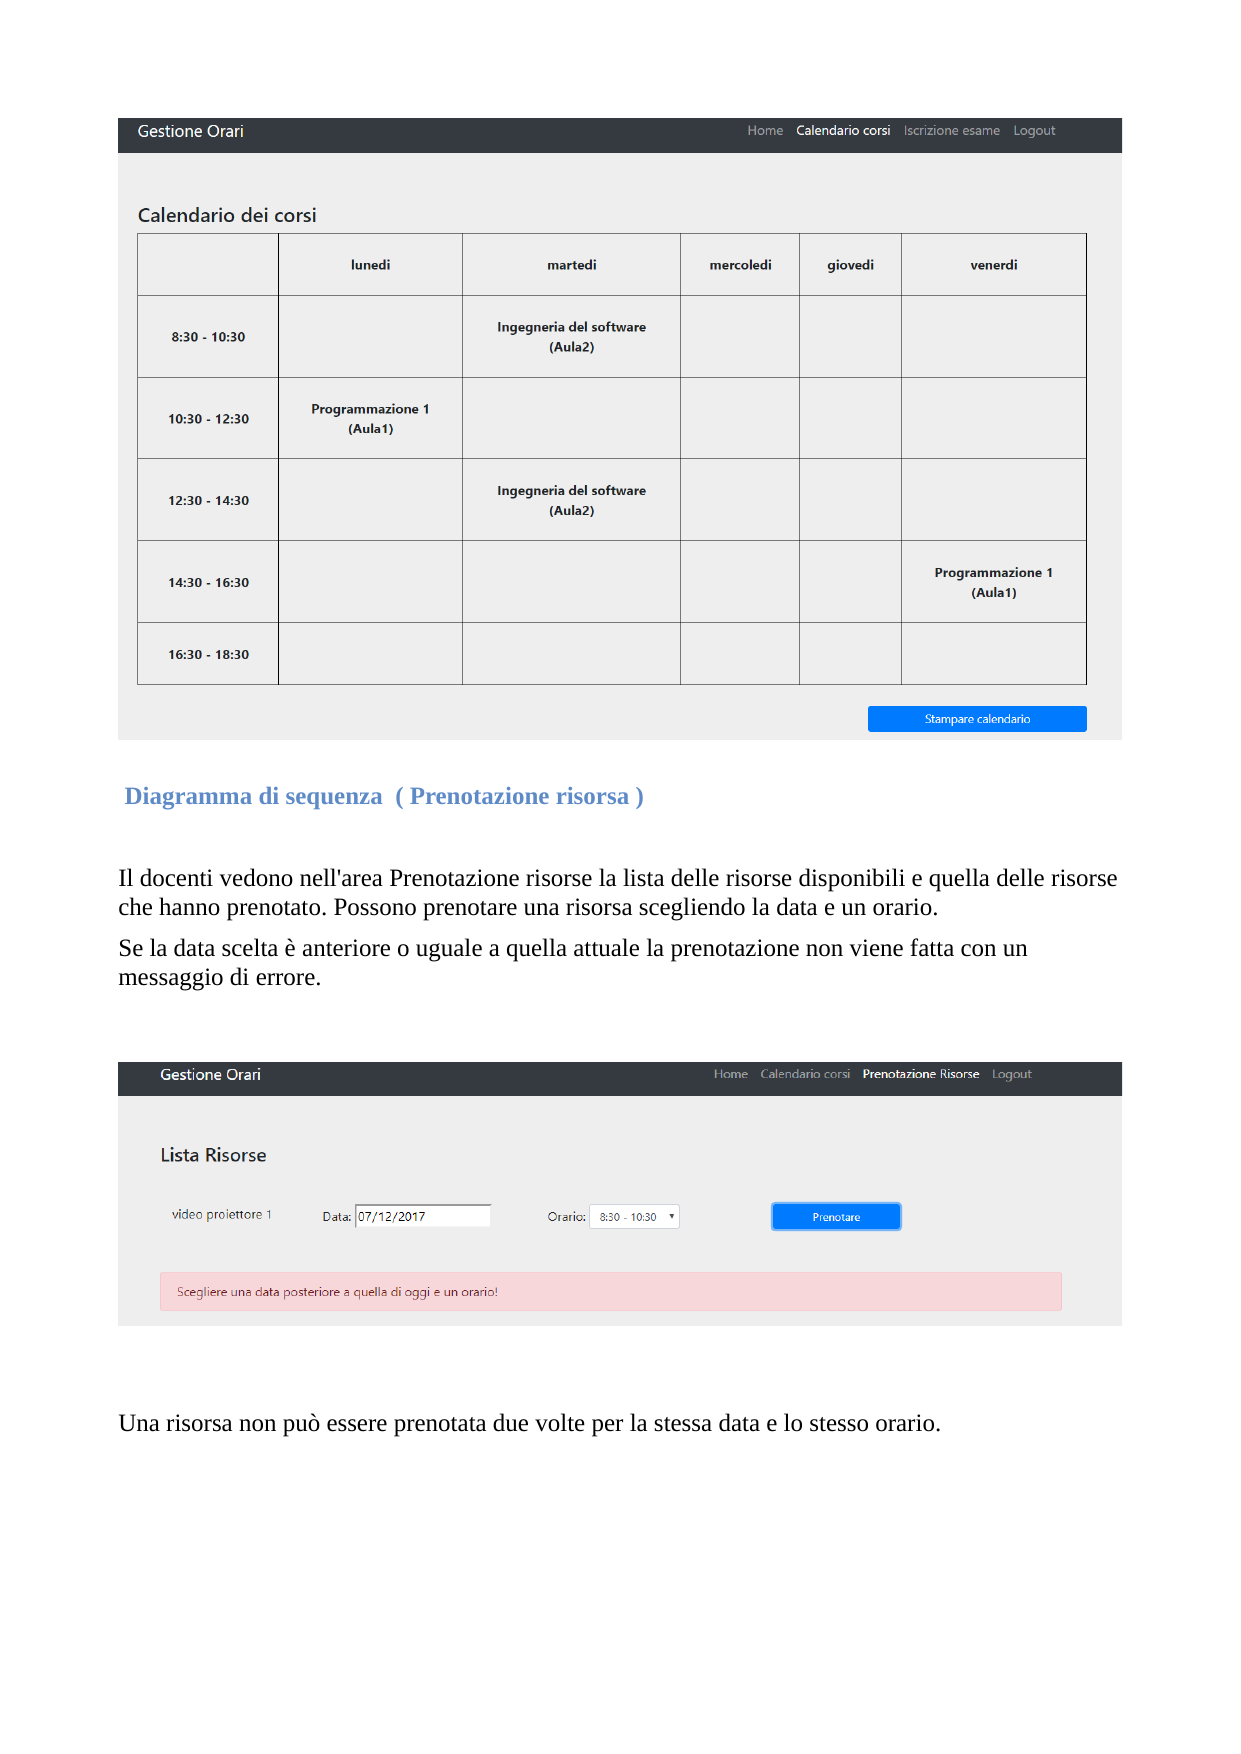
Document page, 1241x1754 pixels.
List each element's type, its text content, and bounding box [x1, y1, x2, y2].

text Diagramma di sequenza ( Prenotazione risorsa ) [118, 781, 1122, 809]
text Il docenti vedono nell'area Prenotazione risorse la lista delle risorse disponibili e quella delle risorse che hanno prenotato. Possono prenotare una risorsa scegliendo la data e un orario. [118, 863, 1122, 921]
picture [118, 1062, 1123, 1326]
picture [118, 118, 1123, 740]
text Se la data scelta è anteriore o uguale a quella attuale la prenotazione non viene fatta con un messaggio di errore. [118, 933, 1122, 991]
text Una risorsa non può essere prenotata due volte per la stessa data e lo stesso orario. [118, 1408, 1122, 1437]
